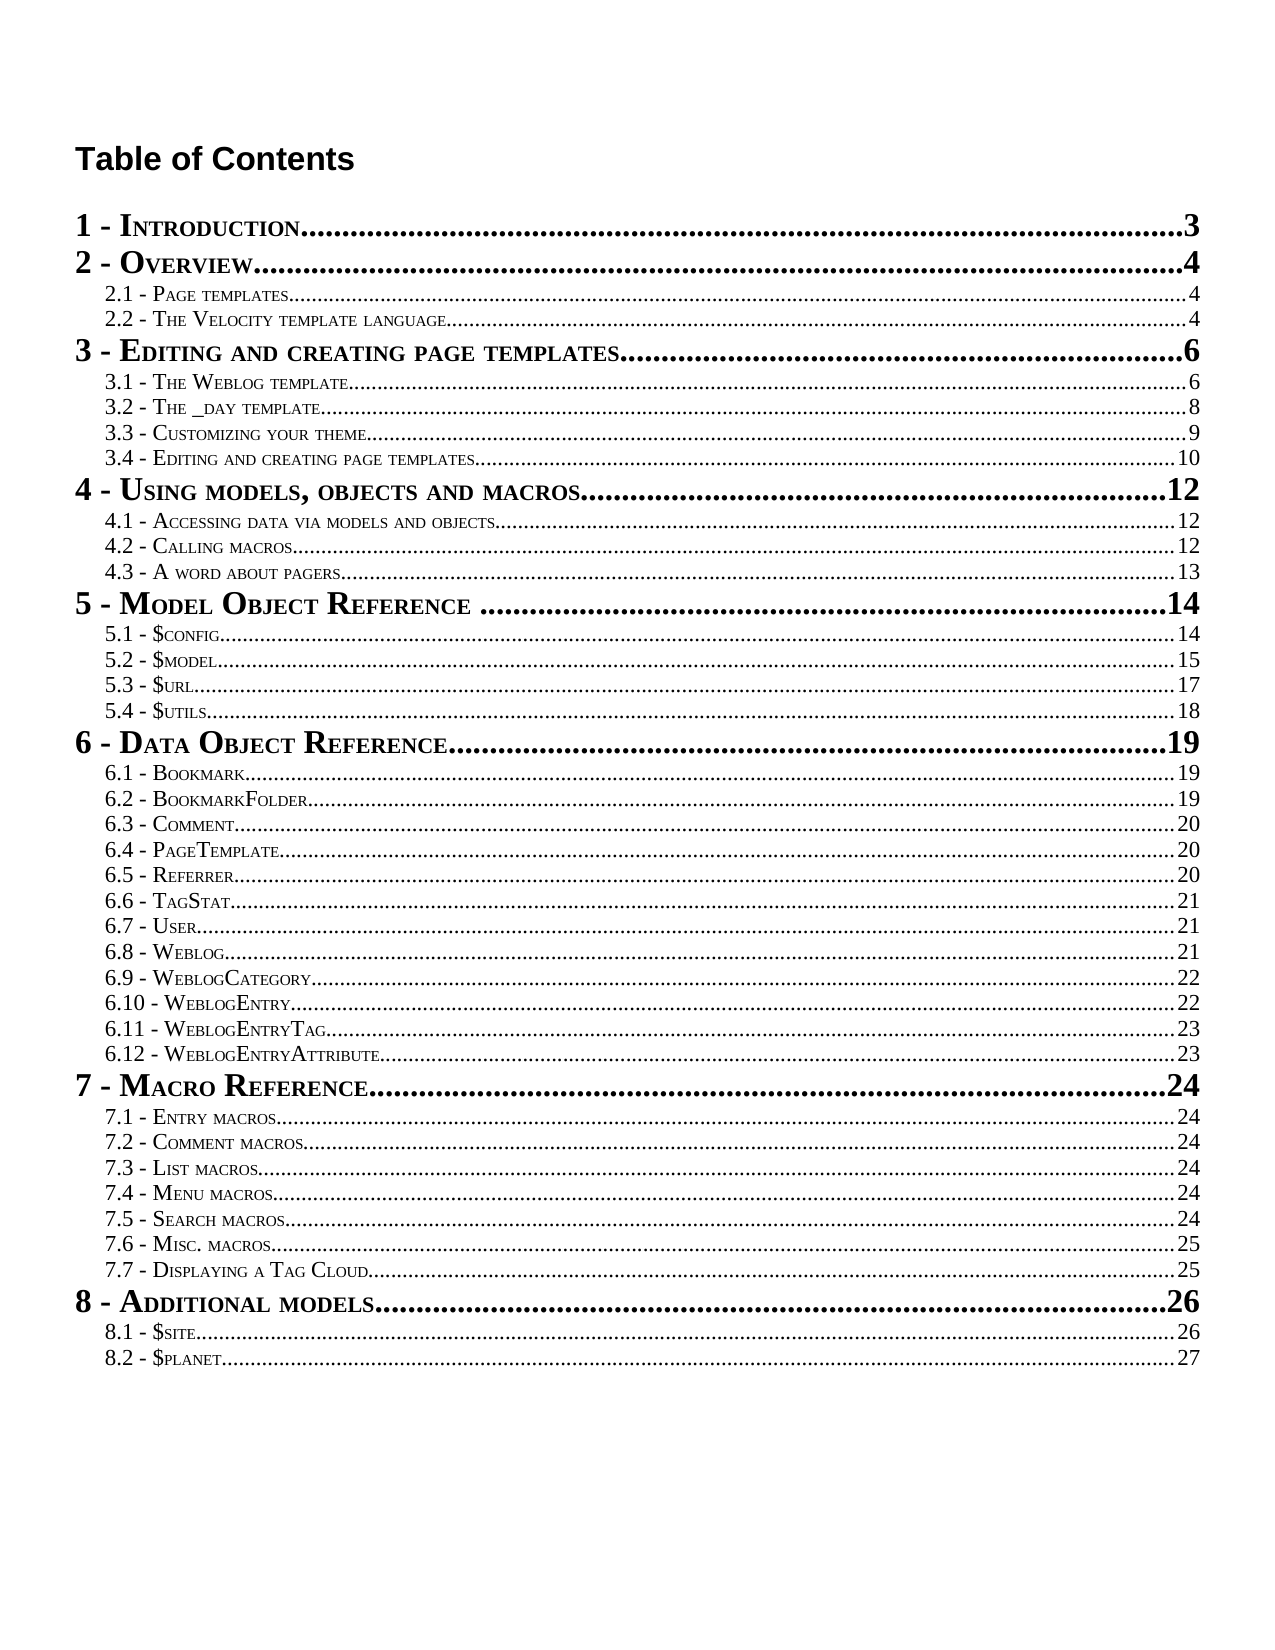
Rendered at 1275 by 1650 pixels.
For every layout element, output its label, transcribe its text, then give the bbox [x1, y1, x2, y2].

text 5.1 - $config 14 [104, 621, 1200, 647]
text 3.2 - The _day template 8 [104, 394, 1200, 420]
text 8.1 - $site 26 [104, 1319, 1200, 1345]
text 6 - Data Object Reference 19 [75, 723, 1200, 760]
text 5.2 - $model 15 [104, 647, 1200, 672]
text 3.1 - The Weblog template 6 [104, 369, 1200, 394]
text 7 - Macro Reference 24 [75, 1067, 1200, 1103]
text 7.6 - Misc. macros 25 [104, 1231, 1200, 1257]
text 7.4 - Menu macros 24 [104, 1180, 1200, 1206]
text 3.3 - Customizing your theme 9 [104, 420, 1200, 445]
text 2.1 - Page templates 4 [104, 281, 1200, 306]
text 6.11 - WeblogEntryTag 23 [104, 1016, 1200, 1041]
text 2.2 - The Velocity template language 4 [104, 306, 1200, 332]
text 3.4 - Editing and creating page templates 10 [104, 445, 1200, 471]
text 7.2 - Comment macros 24 [104, 1129, 1200, 1154]
text 5.3 - $url 17 [104, 672, 1200, 698]
text 4 - Using models, objects and macros 12 [75, 471, 1200, 508]
text 4.3 - A word about pagers 13 [104, 559, 1200, 584]
text 5 - Model Object Reference 14 [75, 584, 1200, 621]
text 6.4 - PageTemplate 20 [104, 837, 1200, 862]
text 7.5 - Search macros 24 [104, 1206, 1200, 1231]
text 4.1 - Accessing data via models and objects 12 [104, 508, 1200, 533]
text 1 - Introduction 3 [75, 207, 1200, 244]
text 6.9 - WeblogCategory 22 [104, 964, 1200, 990]
text 2 - Overview 4 [75, 244, 1200, 281]
subtitle Table of Contents [75, 140, 1200, 177]
text 6.12 - WeblogEntryAttribute 23 [104, 1041, 1200, 1067]
text 6.7 - User 21 [104, 913, 1200, 939]
text 5.4 - $utils 18 [104, 698, 1200, 723]
text 6.8 - Weblog 21 [104, 939, 1200, 964]
text 7.3 - List macros 24 [104, 1154, 1200, 1180]
text 6.3 - Comment 20 [104, 811, 1200, 837]
text 6.2 - BookmarkFolder 19 [104, 786, 1200, 811]
text 4.2 - Calling macros 12 [104, 533, 1200, 559]
text 7.1 - Entry macros 24 [104, 1103, 1200, 1129]
text 6.10 - WeblogEntry 22 [104, 990, 1200, 1016]
text 7.7 - Displaying a Tag Cloud 25 [104, 1257, 1200, 1282]
text 3 - Editing and creating page templates 6 [75, 332, 1200, 369]
text 8.2 - $planet 27 [104, 1345, 1200, 1370]
text 8 - Additional models 26 [75, 1282, 1200, 1319]
text 6.6 - TagStat 21 [104, 888, 1200, 913]
text 6.1 - Bookmark 19 [104, 760, 1200, 786]
text 6.5 - Referrer 20 [104, 862, 1200, 888]
